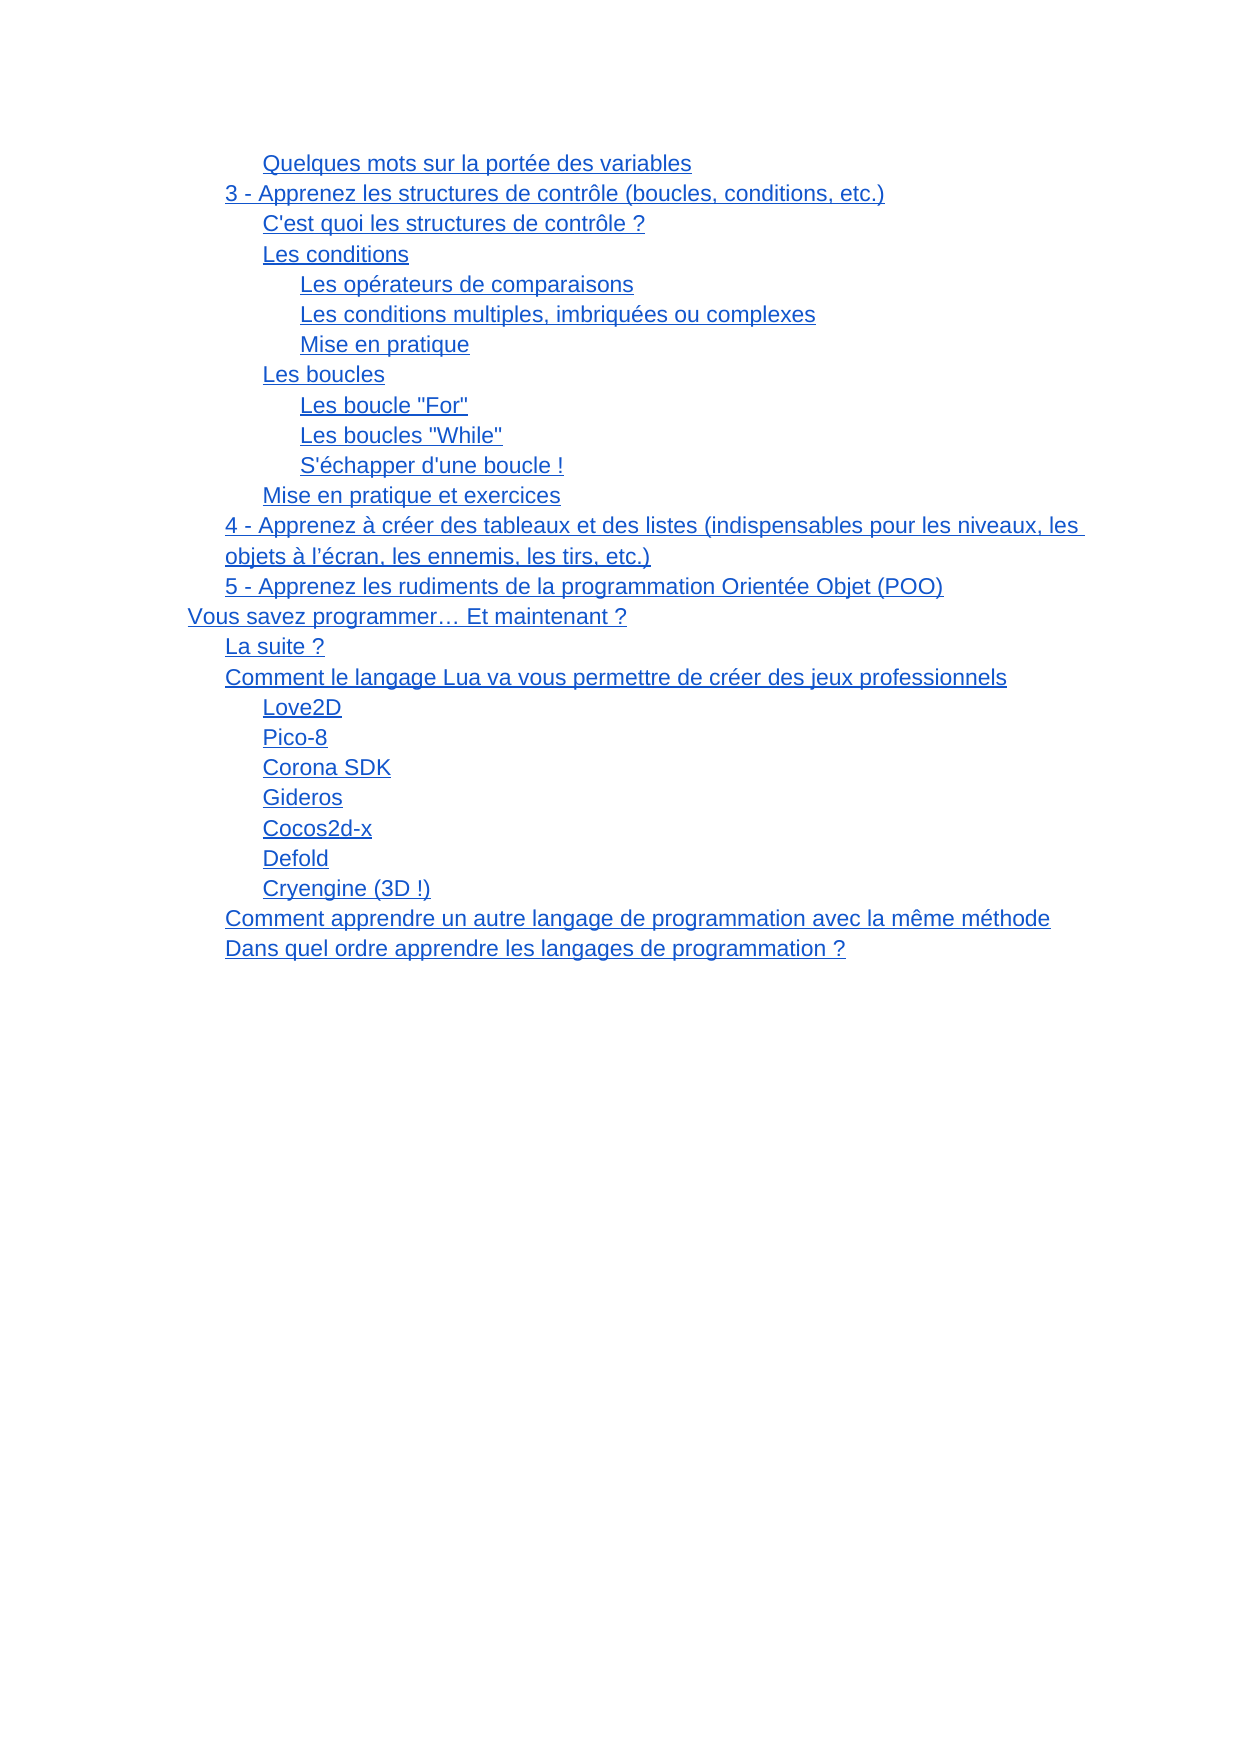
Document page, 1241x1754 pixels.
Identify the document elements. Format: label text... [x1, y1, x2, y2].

text Les boucles "While" [300, 422, 1090, 448]
text Les opérateurs de comparaisons [300, 271, 1090, 297]
text Les conditions [262, 241, 1090, 267]
text 5 - Apprenez les rudiments de la programmation Orientée Objet (POO) [225, 573, 1090, 599]
text 3 - Apprenez les structures de contrôle (boucles, conditions, etc.) [225, 180, 1090, 207]
text Love2D [262, 694, 1090, 720]
text Corona SDK [262, 754, 1090, 781]
text Dans quel ordre apprendre les langages de programmation ? [225, 935, 1090, 962]
text Cocos2d-x [262, 814, 1090, 841]
text Pico-8 [262, 724, 1090, 750]
text C'est quoi les structures de contrôle ? [262, 210, 1090, 237]
text Quelques mots sur la portée des variables [262, 150, 1090, 176]
text 4 - Apprenez à créer des tableaux et des listes (indispensables pour les niveaux, les objets à l’écran, les ennemis, les tirs, etc.) [225, 512, 1090, 569]
text Cryengine (3D !) [262, 875, 1090, 901]
text Mise en pratique et exercices [262, 482, 1090, 509]
text Vous savez programmer… Et maintenant ? [187, 603, 1090, 629]
text Gideros [262, 784, 1090, 811]
text Defold [262, 845, 1090, 871]
text Les boucle "For" [300, 392, 1090, 418]
text Les conditions multiples, imbriquées ou complexes [300, 301, 1090, 327]
text S'échapper d'une boucle ! [300, 452, 1090, 478]
text Comment apprendre un autre langage de programmation avec la même méthode [225, 905, 1090, 932]
text La suite ? [225, 633, 1090, 660]
text Mise en pratique [300, 331, 1090, 358]
text Les boucles [262, 361, 1090, 388]
text Comment le langage Lua va vous permettre de créer des jeux professionnels [225, 663, 1090, 690]
